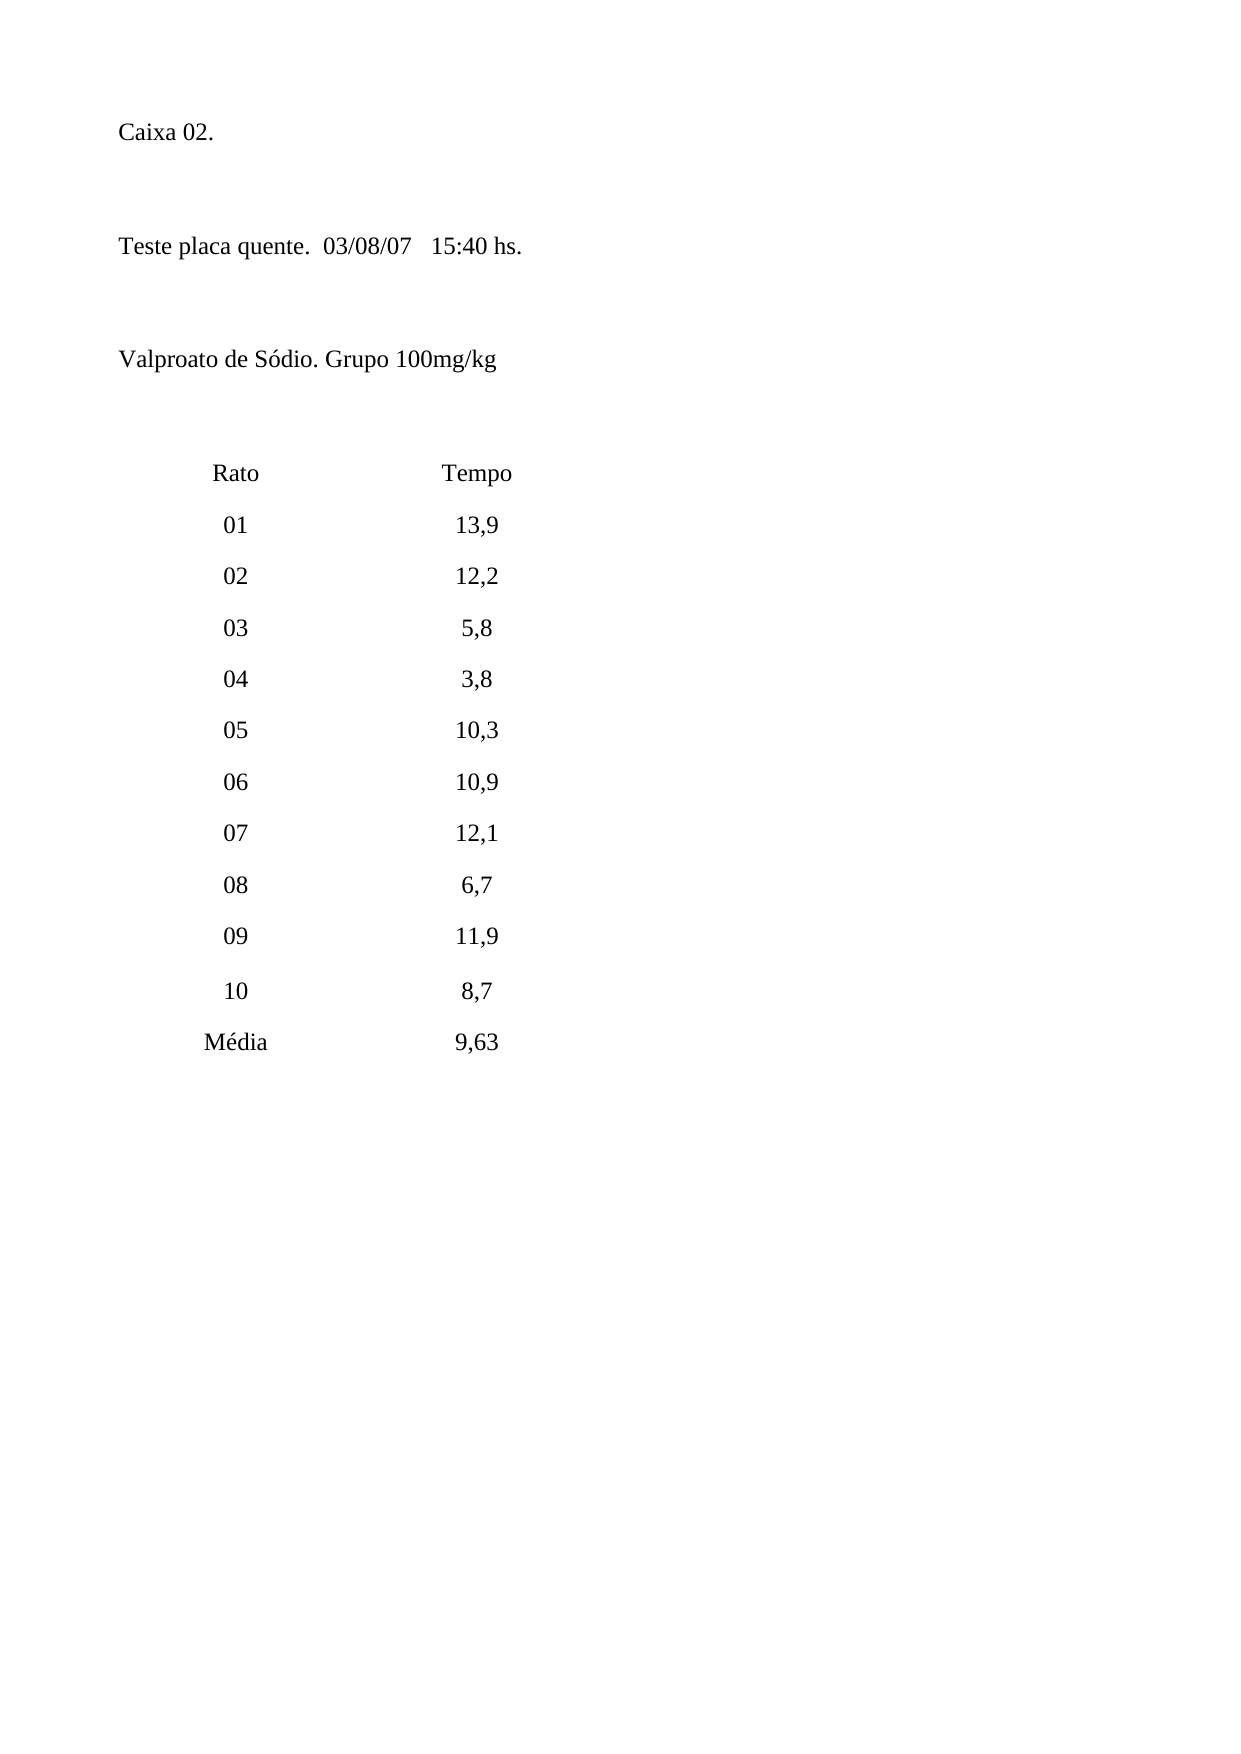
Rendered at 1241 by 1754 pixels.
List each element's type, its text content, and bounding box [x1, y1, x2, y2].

table_cell 13,9 [359, 511, 600, 562]
table_cell 11,9 [359, 923, 600, 977]
text Caixa 02. [118, 118, 1122, 146]
table_cell 6,7 [359, 871, 600, 922]
table_cell 10 [118, 977, 359, 1028]
table_header Rato [118, 459, 359, 511]
text Valproato de Sódio. Grupo 100mg/kg [118, 346, 1122, 373]
table_cell Média [118, 1028, 359, 1087]
table_cell 01 [118, 511, 359, 562]
table_cell 5,8 [359, 614, 600, 665]
table_cell 12,2 [359, 562, 600, 614]
text Teste placa quente. 03/08/07 15:40 hs. [118, 232, 1122, 259]
table_cell 04 [118, 665, 359, 717]
table_cell 03 [118, 614, 359, 665]
table_cell 10,3 [359, 717, 600, 768]
table_cell 06 [118, 768, 359, 819]
table_cell 02 [118, 562, 359, 614]
table_cell 07 [118, 820, 359, 871]
table_cell 9,63 [359, 1028, 600, 1087]
table_cell 08 [118, 871, 359, 922]
table_cell 05 [118, 717, 359, 768]
table_cell 8,7 [359, 977, 600, 1028]
table_cell 12,1 [359, 820, 600, 871]
table_header Tempo [359, 459, 600, 511]
table_cell 09 [118, 923, 359, 977]
table_cell 3,8 [359, 665, 600, 717]
table_cell 10,9 [359, 768, 600, 819]
